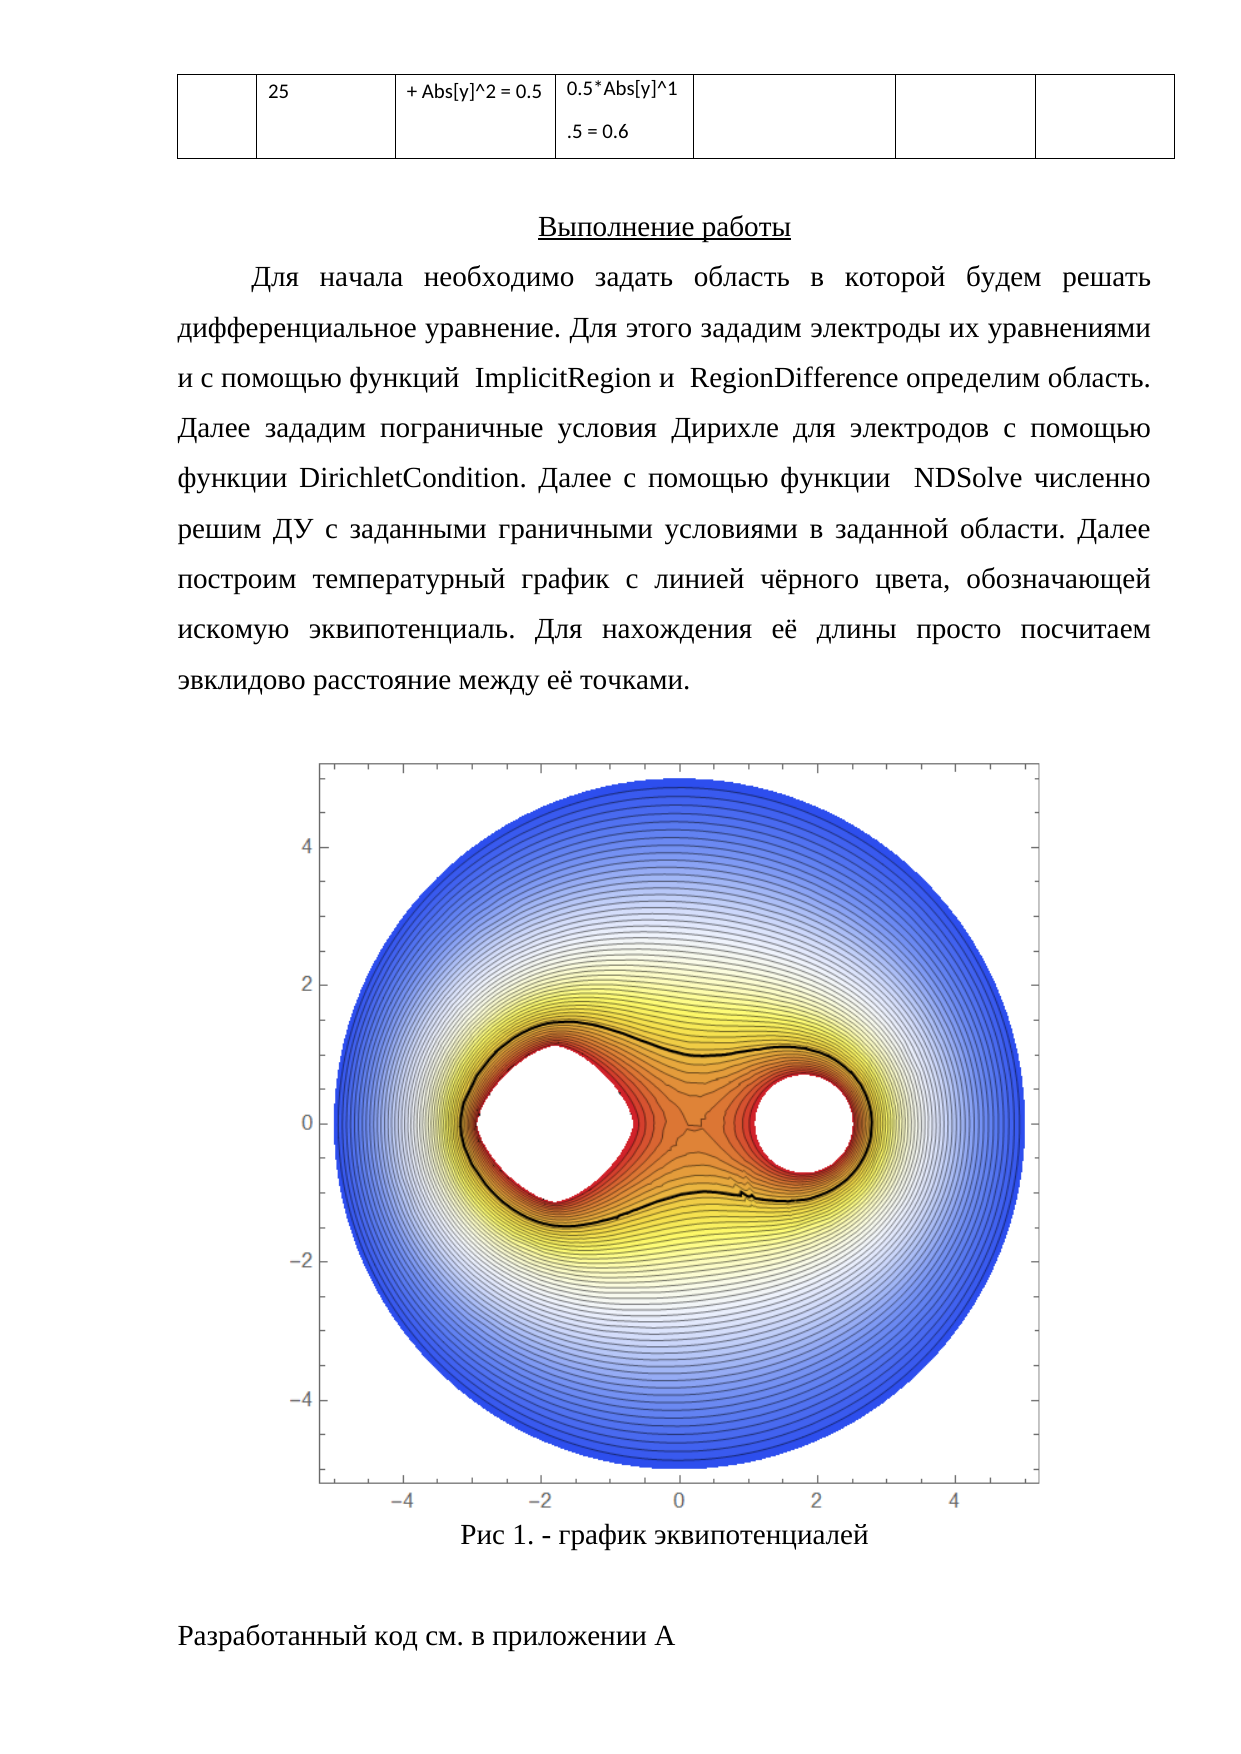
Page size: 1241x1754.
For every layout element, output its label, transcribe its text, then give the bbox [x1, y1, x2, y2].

table_cell 25 [257, 75, 395, 158]
picture [289, 762, 1040, 1514]
table_cell [178, 75, 256, 158]
text Разработанный код см. в приложении А [177, 1618, 1152, 1651]
table_cell + Abs[y]^2 = 0.5 [396, 75, 555, 158]
table_cell [694, 75, 895, 158]
text Для начала необходимо задать область в которой будем решать дифференциальное уравнение. Для этого зададим электроды их уравнениями и с помощью функций ImplicitRegion и RegionDifference определим область. Далее зададим пограничные условия Дирихле для электродов с помощью функции DirichletCondition. Далее с помощью функции NDSolve численно решим ДУ с заданными граничными условиями в заданной области. Далее построим температурный график с линией чёрного цвета, обозначающей искомую эквипотенциаль. Для нахождения её длины просто посчитаем эвклидово расстояние между её точками. [177, 259, 1152, 695]
text Выполнение работы [177, 209, 1152, 243]
table_cell 0.5*Abs[y]^1.5 = 0.6 [556, 75, 693, 158]
table_cell [896, 75, 1035, 158]
text Рис 1. - график эквипотенциалей [177, 1517, 1152, 1551]
table_cell [1036, 75, 1174, 158]
